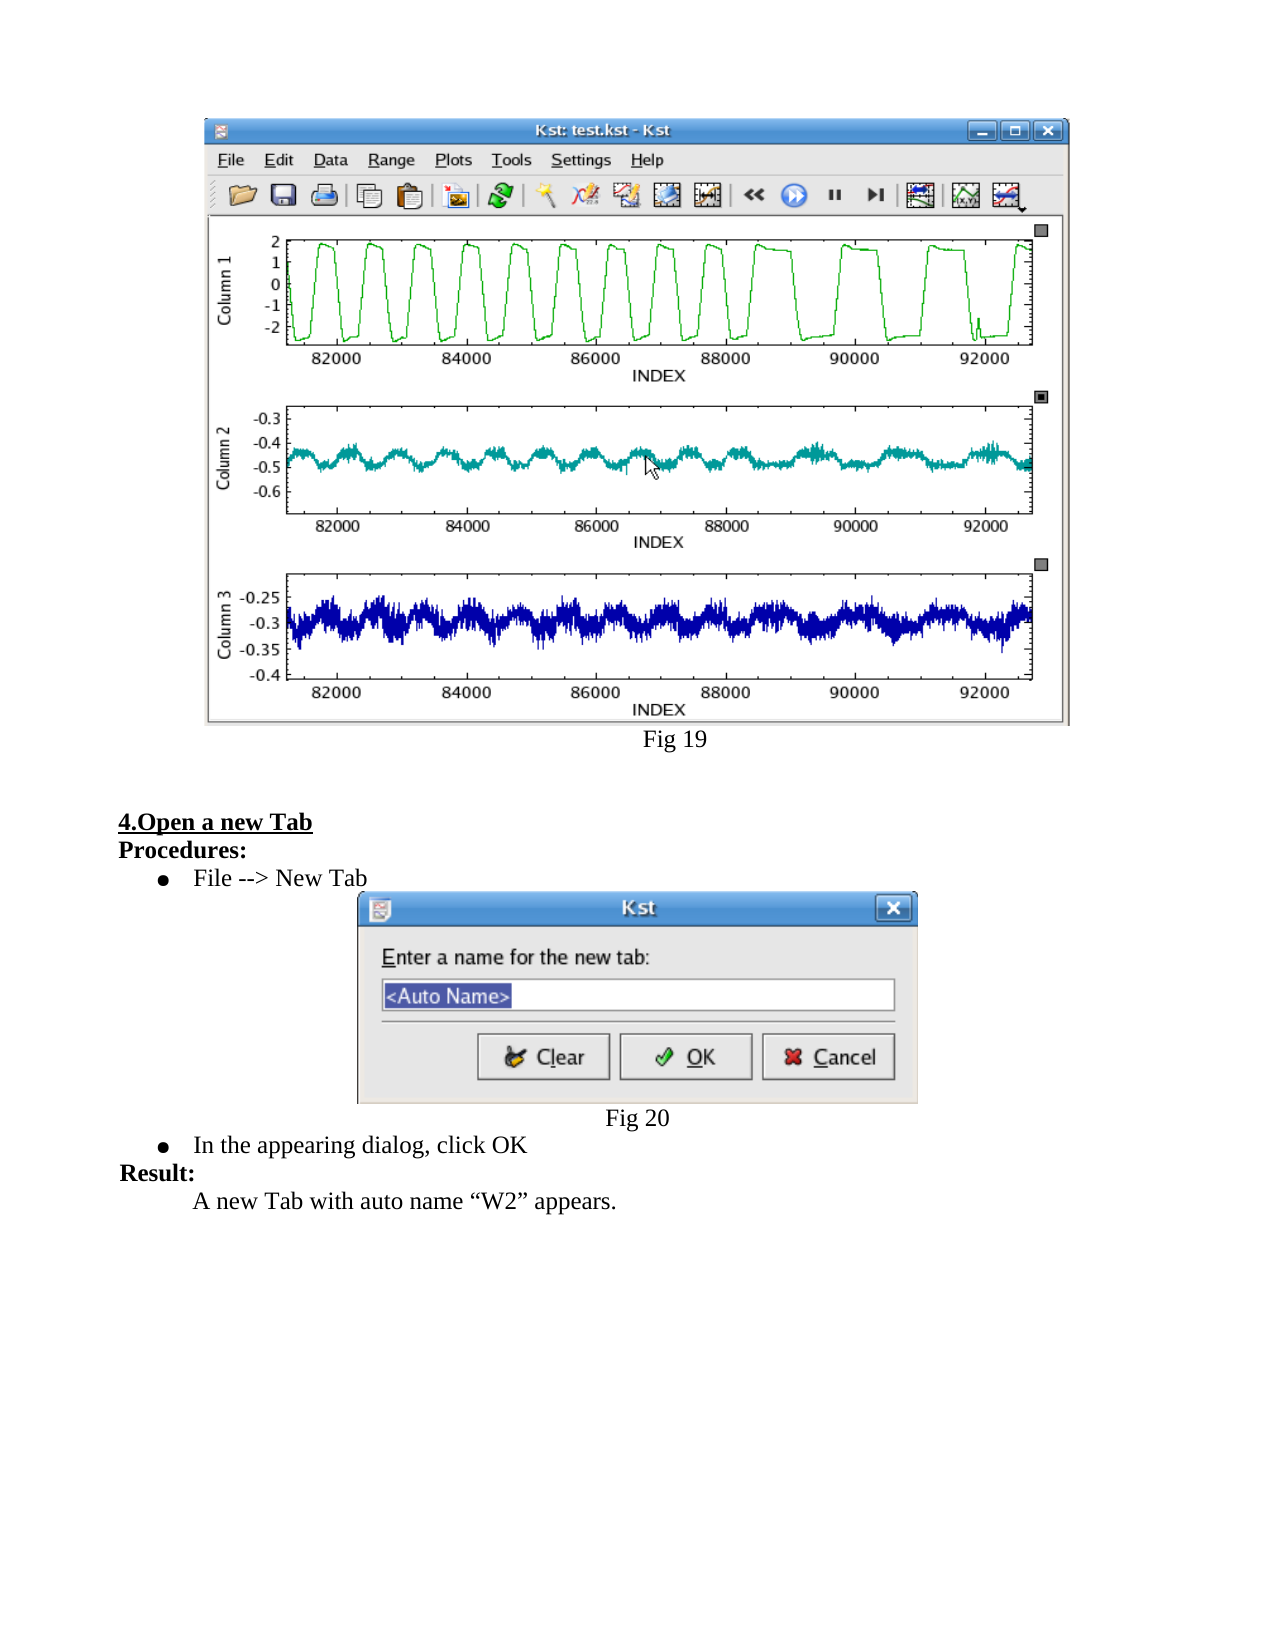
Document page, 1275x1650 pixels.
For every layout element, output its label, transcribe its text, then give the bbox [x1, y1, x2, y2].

list Result: [82, 1159, 1157, 1187]
list In the appearing dialog, click OK [156, 1132, 1157, 1159]
picture [204, 118, 1071, 726]
text Procedures: [118, 836, 1157, 864]
text 4.Open a new Tab [118, 808, 1157, 836]
list File --> New Tab [156, 864, 1157, 891]
list Fig 19 [156, 118, 1157, 753]
text Fig 20 [118, 891, 1157, 1132]
picture [357, 891, 918, 1104]
text A new Tab with auto name “W2” appears. [192, 1187, 1157, 1215]
